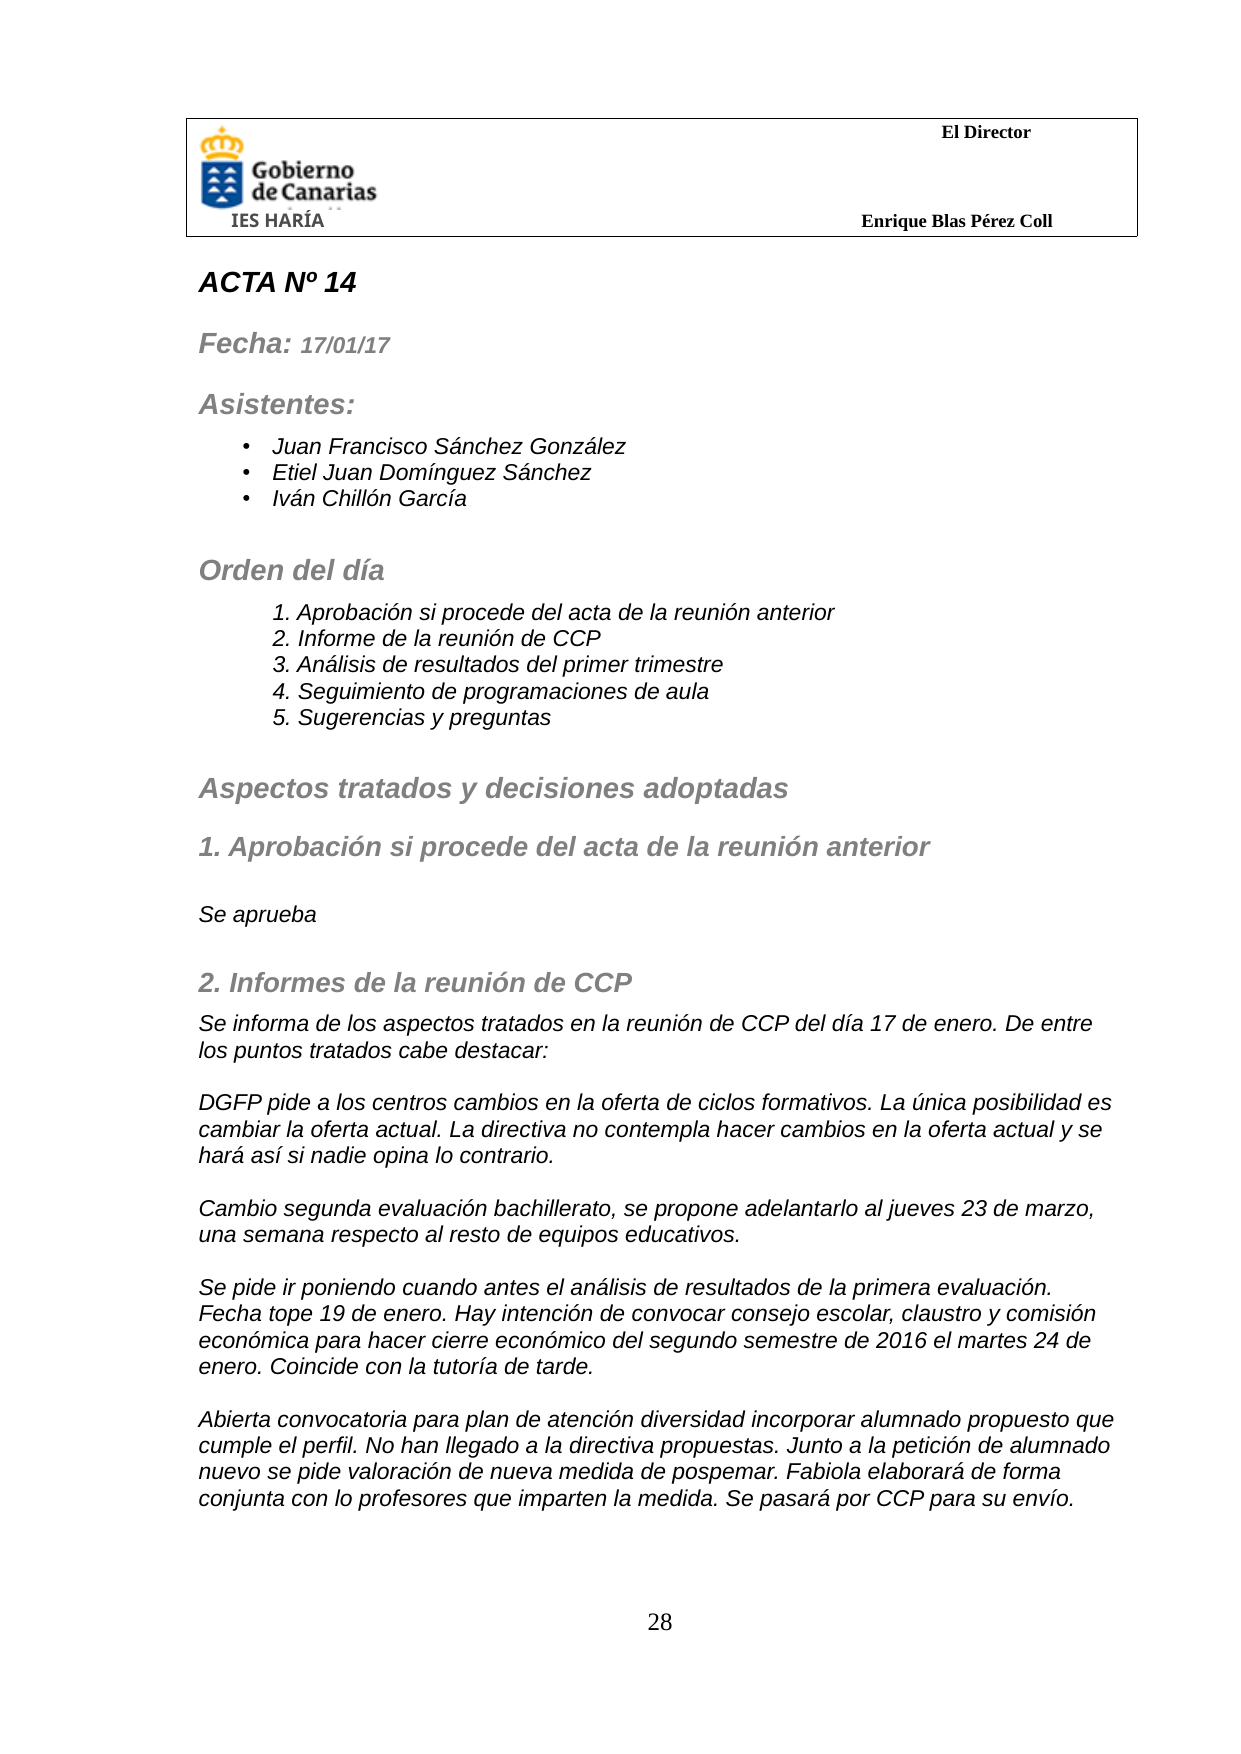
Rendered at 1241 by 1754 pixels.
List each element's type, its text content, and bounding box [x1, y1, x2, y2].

subtitle Aspectos tratados y decisiones adoptadas [198, 771, 1121, 805]
picture [195, 123, 381, 210]
subtitle 2. Informes de la reunión de CCP [198, 966, 1121, 998]
text DGFP pide a los centros cambios en la oferta de ciclos formativos. La única posibilidad es cambiar la oferta actual. La directiva no contempla hacer cambios en la oferta actual y se hará así si nadie opina lo contrario. [198, 1089, 1121, 1168]
text 3. Análisis de resultados del primer trimestre [272, 651, 1121, 678]
list Etiel Juan Domínguez Sánchez [242, 459, 1121, 485]
text 2. Informe de la reunión de CCP [272, 625, 1121, 651]
text 1. Aprobación si procede del acta de la reunión anterior [272, 599, 1121, 625]
subtitle 1. Aprobación si procede del acta de la reunión anterior [198, 830, 1121, 862]
list Iván Chillón García [242, 485, 1121, 512]
text 4. Seguimiento de programaciones de aula [272, 678, 1121, 704]
subtitle Orden del día [198, 553, 1121, 586]
subtitle Fecha: 17/01/17 [198, 326, 1121, 359]
text Se aprueba [198, 901, 1121, 927]
subtitle Asistentes: [198, 387, 1121, 420]
text Abierta convocatoria para plan de atención diversidad incorporar alumnado propuesto que cumple el perfil. No han llegado a la directiva propuestas. Junto a la petición de alumnado nuevo se pide valoración de nueva medida de pospemar. Fabiola elaborará de forma conjunta con lo profesores que imparten la medida. Se pasará por CCP para su envío. [198, 1406, 1121, 1511]
text Se informa de los aspectos tratados en la reunión de CCP del día 17 de enero. De entre los puntos tratados cabe destacar: [198, 1010, 1121, 1063]
text Se pide ir poniendo cuando antes el análisis de resultados de la primera evaluación. Fecha tope 19 de enero. Hay intención de convocar consejo escolar, claustro y comisión económica para hacer cierre económico del segundo semestre de 2016 el martes 24 de enero. Coincide con la tutoría de tarde. [198, 1274, 1121, 1379]
subtitle ACTA Nº 14 [198, 265, 1121, 299]
text Cambio segunda evaluación bachillerato, se propone adelantarlo al jueves 23 de marzo, una semana respecto al resto de equipos educativos. [198, 1195, 1121, 1247]
list Juan Francisco Sánchez González [242, 433, 1121, 459]
text 5. Sugerencias y preguntas [272, 704, 1121, 731]
